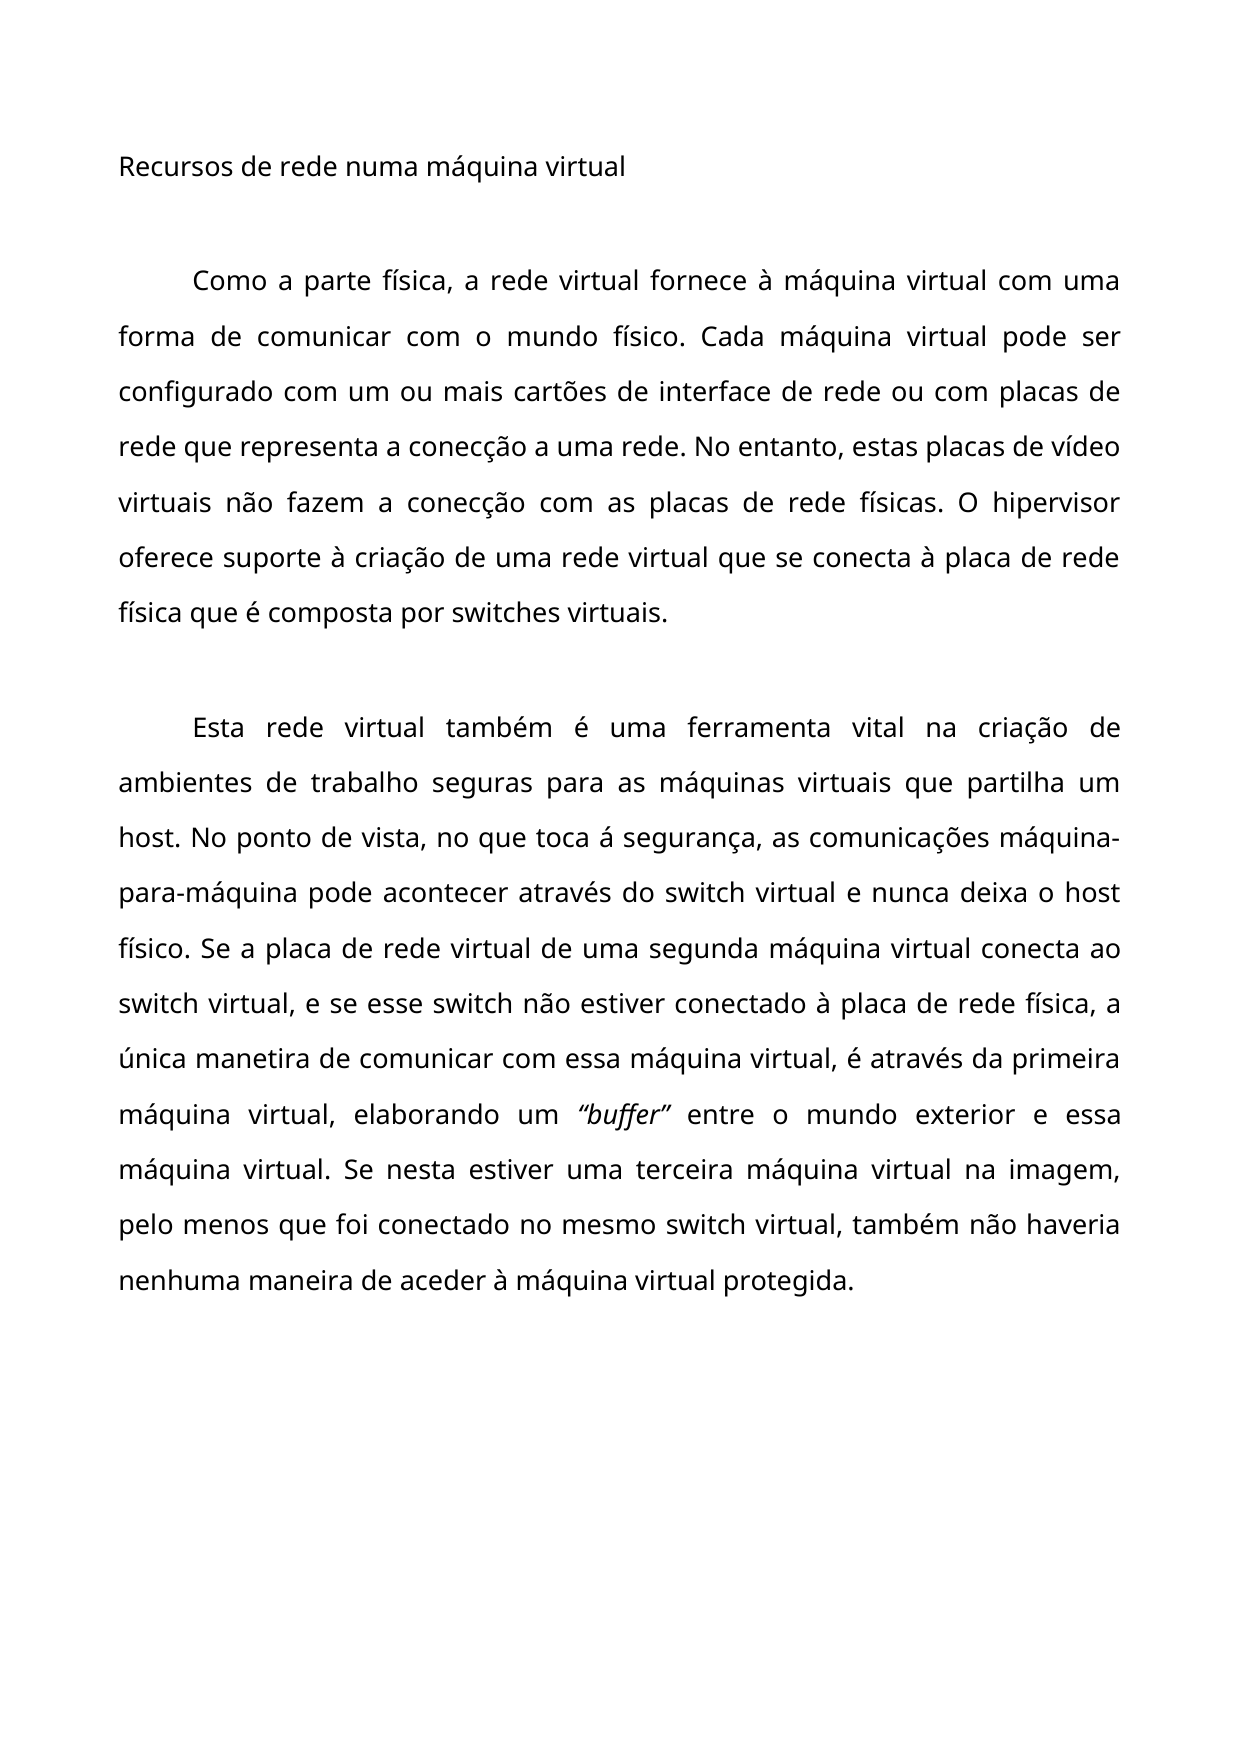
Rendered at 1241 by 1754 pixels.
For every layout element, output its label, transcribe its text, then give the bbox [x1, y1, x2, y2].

text Esta rede virtual também é uma ferramenta vital na criação de ambientes de trabalho seguras para as máquinas virtuais que partilha um host. No ponto de vista, no que toca á segurança, as comunicações máquina-para-máquina pode acontecer através do switch virtual e nunca deixa o host físico. Se a placa de rede virtual de uma segunda máquina virtual conecta ao switch virtual, e se esse switch não estiver conectado à placa de rede física, a única manetira de comunicar com essa máquina virtual, é através da primeira máquina virtual, elaborando um “buffer” entre o mundo exterior e essa máquina virtual. Se nesta estiver uma terceira máquina virtual na imagem, pelo menos que foi conectado no mesmo switch virtual, também não haveria nenhuma maneira de aceder à máquina virtual protegida. [118, 708, 1122, 1298]
text Como a parte física, a rede virtual fornece à máquina virtual com uma forma de comunicar com o mundo físico. Cada máquina virtual pode ser configurado com um ou mais cartões de interface de rede ou com placas de rede que representa a conecção a uma rede. No entanto, estas placas de vídeo virtuais não fazem a conecção com as placas de rede físicas. O hipervisor oferece suporte à criação de uma rede virtual que se conecta à placa de rede física que é composta por switches virtuais. [118, 262, 1122, 631]
text Recursos de rede numa máquina virtual [118, 148, 1122, 184]
